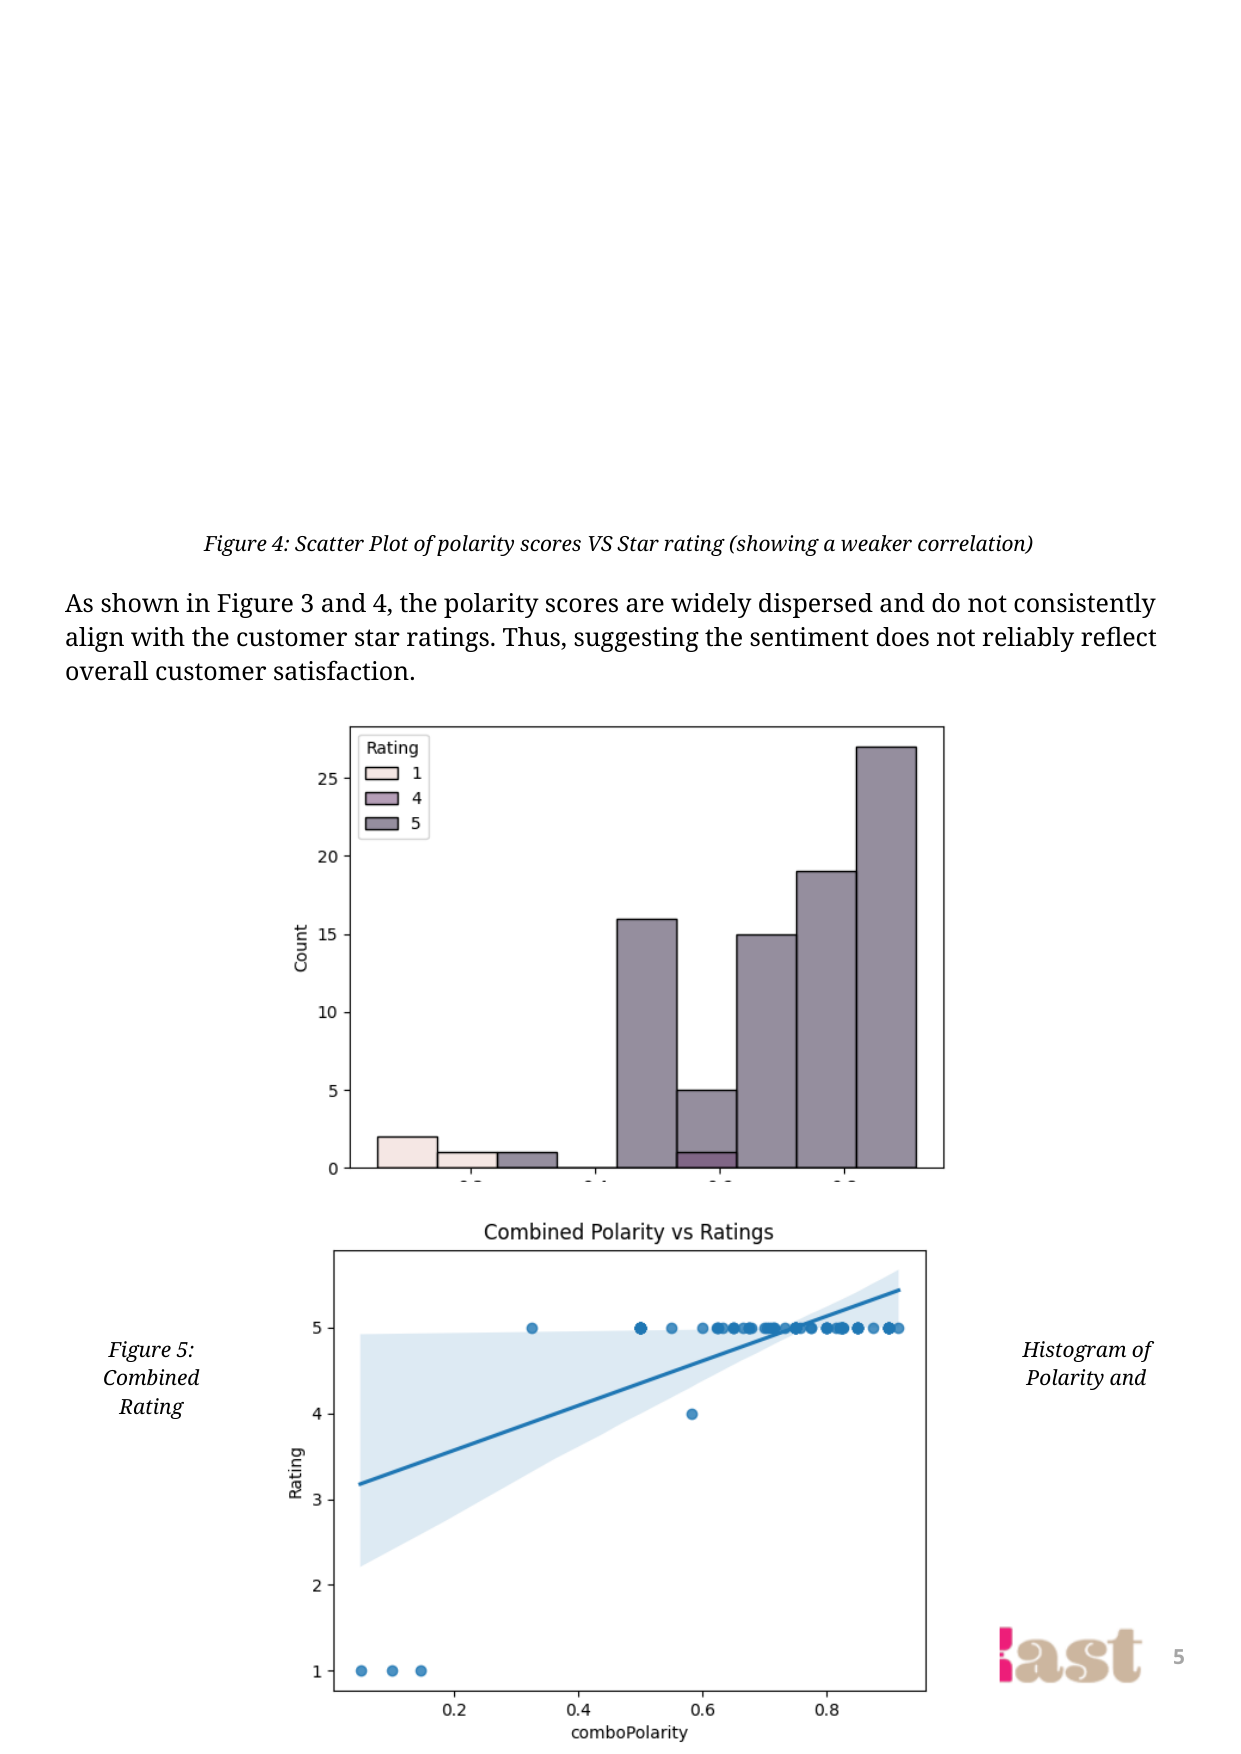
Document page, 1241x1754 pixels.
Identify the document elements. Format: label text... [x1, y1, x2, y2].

text As shown in Figure 3 and 4, the polarity scores are widely dispersed and do not consistently align with the customer star ratings. Thus, suggesting the sentiment does not reliably reflect overall customer satisfaction. [65, 586, 1175, 688]
text Figure 5: Histogram of Combined Polarity and Rating [1000, 1335, 1175, 1420]
text Figure 4: Scatter Plot of polarity scores VS Star rating (showing a weaker correlation) [65, 529, 1175, 557]
text Figure 5: Histogram of Combined Polarity and Rating [65, 1335, 239, 1420]
